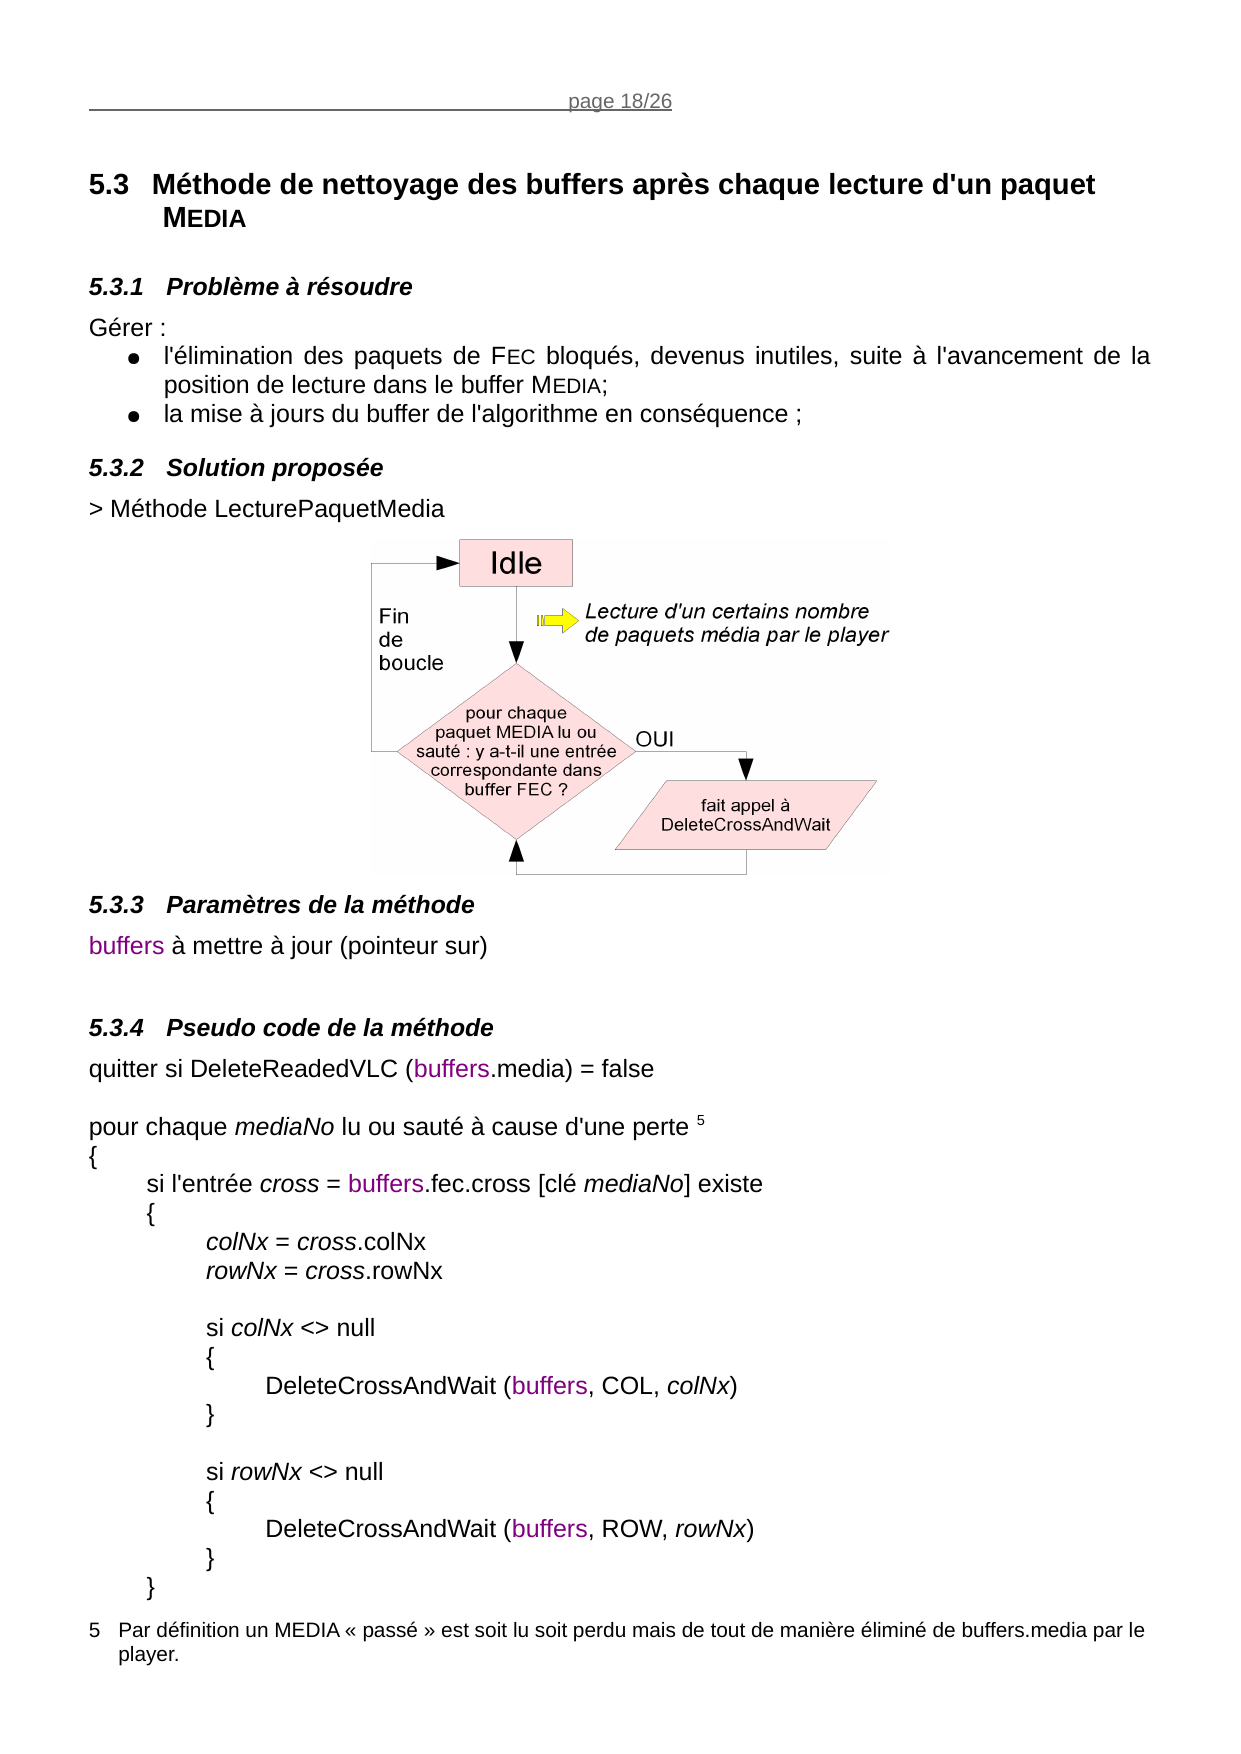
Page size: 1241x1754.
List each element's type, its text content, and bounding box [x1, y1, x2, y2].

text > Méthode LecturePaquetMedia [88, 494, 1152, 522]
text DeleteCrossAndWait (buffers, COL, colNx) [88, 1371, 1152, 1399]
text } [88, 1543, 1152, 1572]
text { [88, 1486, 1152, 1514]
list l'élimination des paquets de FEC bloqués, devenus inutiles, suite à l'avancement de la position de lecture dans le buffer MEDIA; [126, 341, 1152, 399]
text si rowNx <> null [88, 1457, 1152, 1486]
subtitle Solution proposée [88, 453, 1152, 481]
text quitter si DeleteReadedVLC (buffers.media) = false [88, 1054, 1152, 1083]
text pour chaque mediaNo lu ou sauté à cause d'une perte [88, 1112, 1152, 1141]
text DeleteCrossAndWait (buffers, ROW, rowNx) [88, 1514, 1152, 1543]
list la mise à jours du buffer de l'algorithme en conséquence ; [126, 399, 1152, 428]
text { [88, 1141, 1152, 1169]
text Gérer : [88, 313, 1152, 341]
text colNx = cross.colNx [88, 1227, 1152, 1256]
text { [88, 1342, 1152, 1371]
subtitle Méthode de nettoyage des buffers après chaque lecture d'un paquet MEDIA [88, 167, 1152, 234]
text Par définition un MEDIA « passé » est soit lu soit perdu mais de tout de manière éliminé de buffers.media par le player. [88, 1617, 1152, 1665]
text } [88, 1572, 1152, 1601]
text si colNx <> null [88, 1313, 1152, 1342]
subtitle Paramètres de la méthode [88, 890, 1152, 918]
text buffers à mettre à jour (pointeur sur) [88, 931, 1152, 960]
text } [88, 1399, 1152, 1428]
text si l'entrée cross = buffers.fec.cross [clé mediaNo] existe [88, 1169, 1152, 1198]
subtitle Pseudo code de la méthode [88, 1013, 1152, 1042]
subtitle Problème à résoudre [88, 272, 1152, 300]
text { [88, 1198, 1152, 1227]
text rowNx = cross.rowNx [88, 1256, 1152, 1284]
picture [370, 539, 892, 876]
